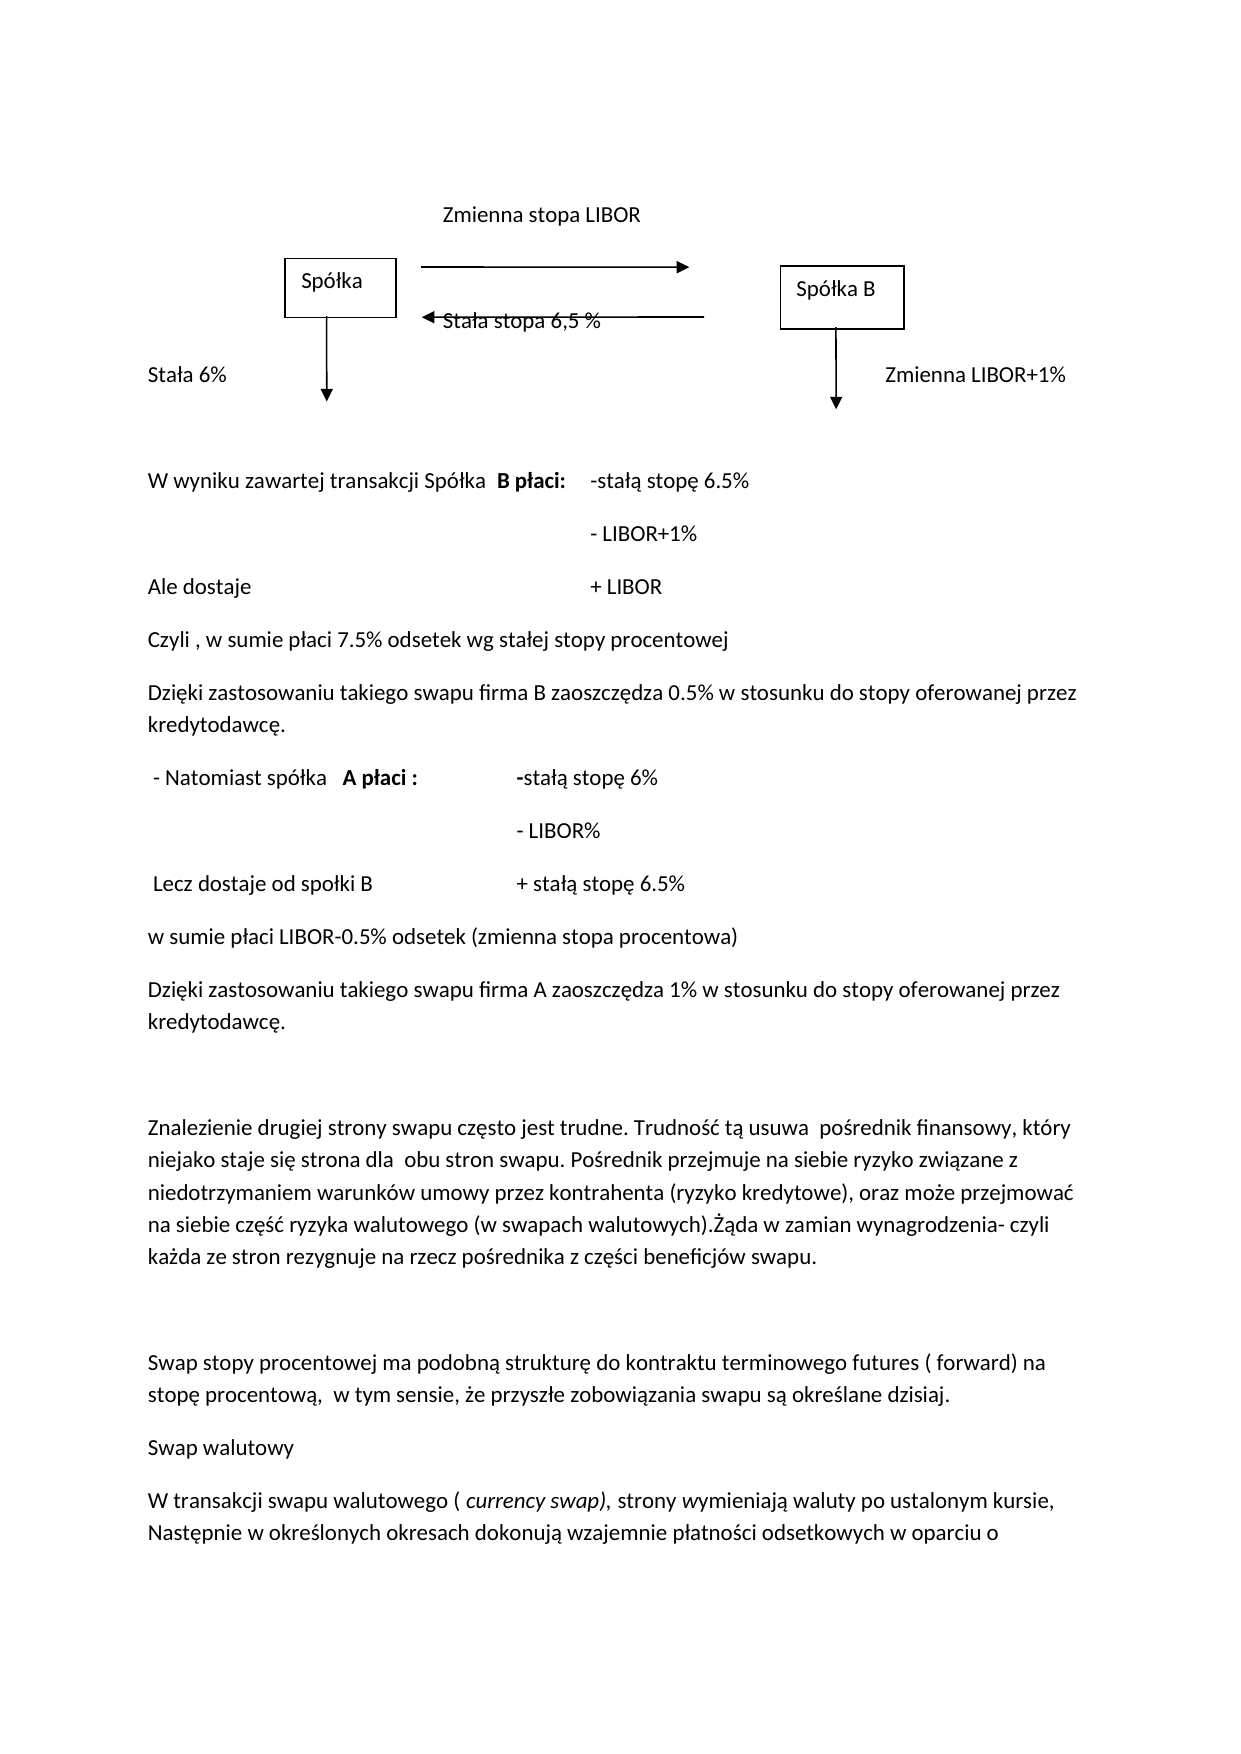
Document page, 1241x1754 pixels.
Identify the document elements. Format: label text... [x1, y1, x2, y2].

text [328, 360, 835, 388]
text Swap walutowy [148, 1433, 1093, 1461]
text [837, 307, 1093, 335]
text - LIBOR+1% [148, 519, 1093, 547]
text Lecz dostaje od społki B + stałą stopę 6.5% [148, 869, 1093, 897]
text Czyli , w sumie płaci 7.5% odsetek wg stałej stopy procentowej [148, 625, 1093, 653]
text Zmienna LIBOR+1% [837, 360, 1093, 388]
text Ale dostaje + LIBOR [148, 572, 1093, 600]
text Spółka B [796, 274, 888, 302]
text - LIBOR% [148, 816, 1093, 844]
text W wyniku zawartej transakcji Spółka B płaci: -stałą stopę 6.5% [148, 466, 1093, 494]
text Zmienna stopa LIBOR [148, 201, 1093, 229]
text [148, 307, 325, 335]
text Stała stopa 6,5 % [328, 307, 835, 335]
text Swap stopy procentowej ma podobną strukturę do kontraktu terminowego futures ( forward) na stopę procentową, w tym sensie, że przyszłe zobowiązania swapu są określane dzisiaj. [148, 1348, 1093, 1408]
text - Natomiast spółka A płaci : -stałą stopę 6% [148, 763, 1093, 791]
text Dzięki zastosowaniu takiego swapu firma B zaoszczędza 0.5% w stosunku do stopy oferowanej przez kredytodawcę. [148, 678, 1093, 738]
text Spółka [301, 267, 380, 295]
text Dzięki zastosowaniu takiego swapu firma A zaoszczędza 1% w stosunku do stopy oferowanej przez kredytodawcę. [148, 975, 1093, 1035]
text Stała 6% [148, 360, 325, 388]
text Znalezienie drugiej strony swapu często jest trudne. Trudność tą usuwa pośrednik finansowy, który niejako staje się strona dla obu stron swapu. Pośrednik przejmuje na siebie ryzyko związane z niedotrzymaniem warunków umowy przez kontrahenta (ryzyko kredytowe), oraz może przejmować na siebie część ryzyka walutowego (w swapach walutowych).Żąda w zamian wynagrodzenia- czyli każda ze stron rezygnuje na rzecz pośrednika z części beneficjów swapu. [148, 1113, 1093, 1270]
text w sumie płaci LIBOR-0.5% odsetek (zmienna stopa procentowa) [148, 922, 1093, 950]
text W transakcji swapu walutowego ( currency swap), strony wymieniają waluty po ustalonym kursie, Następnie w określonych okresach dokonują wzajemnie płatności odsetkowych w oparciu o [148, 1486, 1093, 1547]
